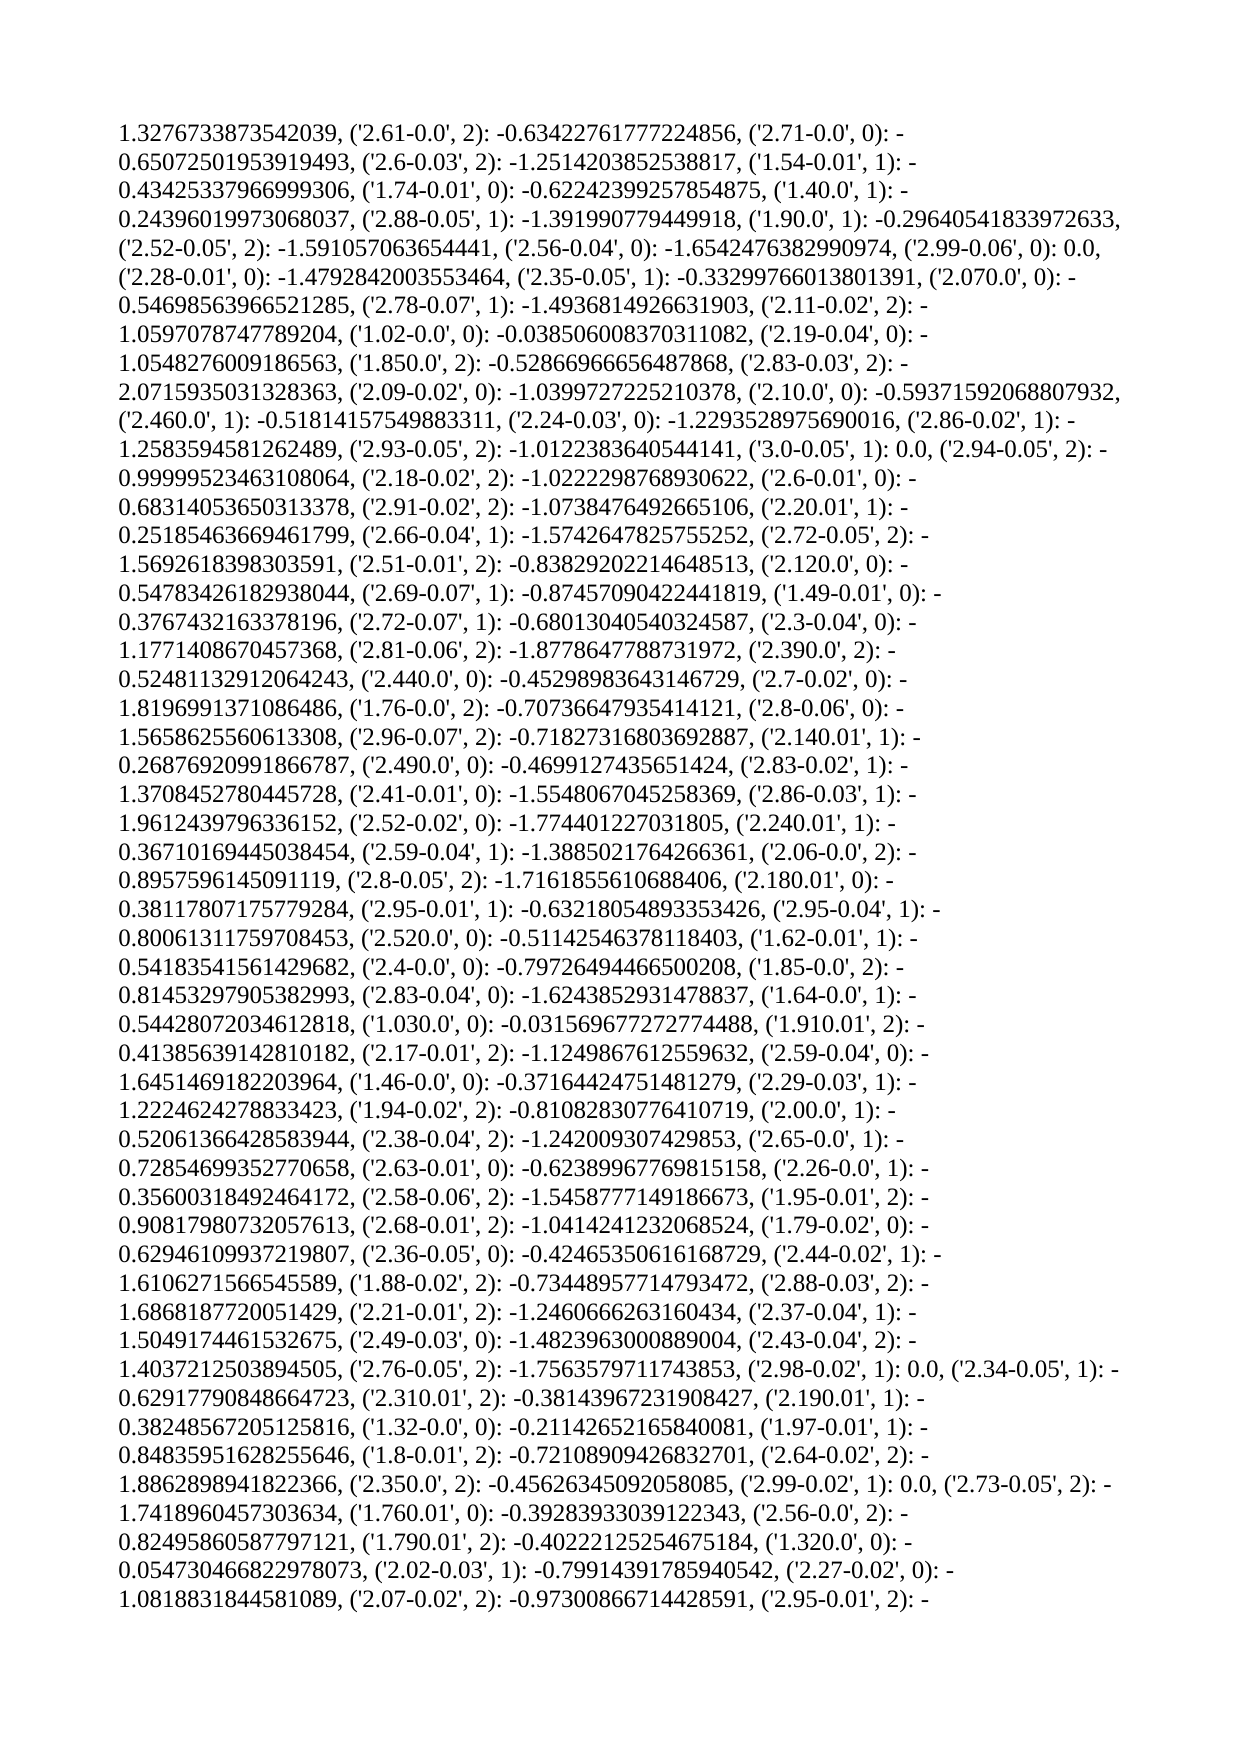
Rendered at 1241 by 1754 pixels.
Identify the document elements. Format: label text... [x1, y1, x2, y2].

text -1.3276733873542039, ('2.61-0.0', 2): -0.63422761777224856, ('2.71-0.0', 0): -0.65072501953919493, ('2.6-0.03', 2): -1.2514203852538817, ('1.54-0.01', 1): -0.43425337966999306, ('1.74-0.01', 0): -0.62242399257854875, ('1.40.0', 1): -0.24396019973068037, ('2.88-0.05', 1): -1.391990779449918, ('1.90.0', 1): -0.29640541833972633, ('2.52-0.05', 2): -1.591057063654441, ('2.56-0.04', 0): -1.6542476382990974, ('2.99-0.06', 0): 0.0, ('2.28-0.01', 0): -1.4792842003553464, ('2.35-0.05', 1): -0.33299766013801391, ('2.070.0', 0): -0.54698563966521285, ('2.78-0.07', 1): -1.4936814926631903, ('2.11-0.02', 2): -1.0597078747789204, ('1.02-0.0', 0): -0.038506008370311082, ('2.19-0.04', 0): -1.0548276009186563, ('1.850.0', 2): -0.52866966656487868, ('2.83-0.03', 2): -2.0715935031328363, ('2.09-0.02', 0): -1.0399727225210378, ('2.10.0', 0): -0.59371592068807932, ('2.460.0', 1): -0.51814157549883311, ('2.24-0.03', 0): -1.2293528975690016, ('2.86-0.02', 1): -1.2583594581262489, ('2.93-0.05', 2): -1.0122383640544141, ('3.0-0.05', 1): 0.0, ('2.94-0.05', 2): -0.99999523463108064, ('2.18-0.02', 2): -1.0222298768930622, ('2.6-0.01', 0): -0.68314053650313378, ('2.91-0.02', 2): -1.0738476492665106, ('2.20.01', 1): -0.25185463669461799, ('2.66-0.04', 1): -1.5742647825755252, ('2.72-0.05', 2): -1.5692618398303591, ('2.51-0.01', 2): -0.83829202214648513, ('2.120.0', 0): -0.54783426182938044, ('2.69-0.07', 1): -0.87457090422441819, ('1.49-0.01', 0): -0.3767432163378196, ('2.72-0.07', 1): -0.68013040540324587, ('2.3-0.04', 0): -1.1771408670457368, ('2.81-0.06', 2): -1.8778647788731972, ('2.390.0', 2): -0.52481132912064243, ('2.440.0', 0): -0.45298983643146729, ('2.7-0.02', 0): -1.8196991371086486, ('1.76-0.0', 2): -0.70736647935414121, ('2.8-0.06', 0): -1.5658625560613308, ('2.96-0.07', 2): -0.71827316803692887, ('2.140.01', 1): -0.26876920991866787, ('2.490.0', 0): -0.4699127435651424, ('2.83-0.02', 1): -1.3708452780445728, ('2.41-0.01', 0): -1.5548067045258369, ('2.86-0.03', 1): -1.9612439796336152, ('2.52-0.02', 0): -1.774401227031805, ('2.240.01', 1): -0.36710169445038454, ('2.59-0.04', 1): -1.3885021764266361, ('2.06-0.0', 2): -0.8957596145091119, ('2.8-0.05', 2): -1.7161855610688406, ('2.180.01', 0): -0.38117807175779284, ('2.95-0.01', 1): -0.63218054893353426, ('2.95-0.04', 1): -0.80061311759708453, ('2.520.0', 0): -0.51142546378118403, ('1.62-0.01', 1): -0.54183541561429682, ('2.4-0.0', 0): -0.79726494466500208, ('1.85-0.0', 2): -0.81453297905382993, ('2.83-0.04', 0): -1.6243852931478837, ('1.64-0.0', 1): -0.54428072034612818, ('1.030.0', 0): -0.031569677272774488, ('1.910.01', 2): -0.41385639142810182, ('2.17-0.01', 2): -1.1249867612559632, ('2.59-0.04', 0): -1.6451469182203964, ('1.46-0.0', 0): -0.37164424751481279, ('2.29-0.03', 1): -1.2224624278833423, ('1.94-0.02', 2): -0.81082830776410719, ('2.00.0', 1): -0.52061366428583944, ('2.38-0.04', 2): -1.242009307429853, ('2.65-0.0', 1): -0.72854699352770658, ('2.63-0.01', 0): -0.62389967769815158, ('2.26-0.0', 1): -0.35600318492464172, ('2.58-0.06', 2): -1.5458777149186673, ('1.95-0.01', 2): -0.90817980732057613, ('2.68-0.01', 2): -1.0414241232068524, ('1.79-0.02', 0): -0.62946109937219807, ('2.36-0.05', 0): -0.42465350616168729, ('2.44-0.02', 1): -1.6106271566545589, ('1.88-0.02', 2): -0.73448957714793472, ('2.88-0.03', 2): -1.6868187720051429, ('2.21-0.01', 2): -1.2460666263160434, ('2.37-0.04', 1): -1.5049174461532675, ('2.49-0.03', 0): -1.4823963000889004, ('2.43-0.04', 2): -1.4037212503894505, ('2.76-0.05', 2): -1.7563579711743853, ('2.98-0.02', 1): 0.0, ('2.34-0.05', 1): -0.62917790848664723, ('2.310.01', 2): -0.38143967231908427, ('2.190.01', 1): -0.38248567205125816, ('1.32-0.0', 0): -0.21142652165840081, ('1.97-0.01', 1): -0.84835951628255646, ('1.8-0.01', 2): -0.72108909426832701, ('2.64-0.02', 2): -1.8862898941822366, ('2.350.0', 2): -0.45626345092058085, ('2.99-0.02', 1): 0.0, ('2.73-0.05', 2): -1.7418960457303634, ('1.760.01', 0): -0.39283933039122343, ('2.56-0.0', 2): -0.82495860587797121, ('1.790.01', 2): -0.40222125254675184, ('1.320.0', 0): -0.054730466822978073, ('2.02-0.03', 1): -0.79914391785940542, ('2.27-0.02', 0): -1.0818831844581089, ('2.07-0.02', 2): -0.97300866714428591, ('2.95-0.01', 2): [118, 118, 1122, 1613]
